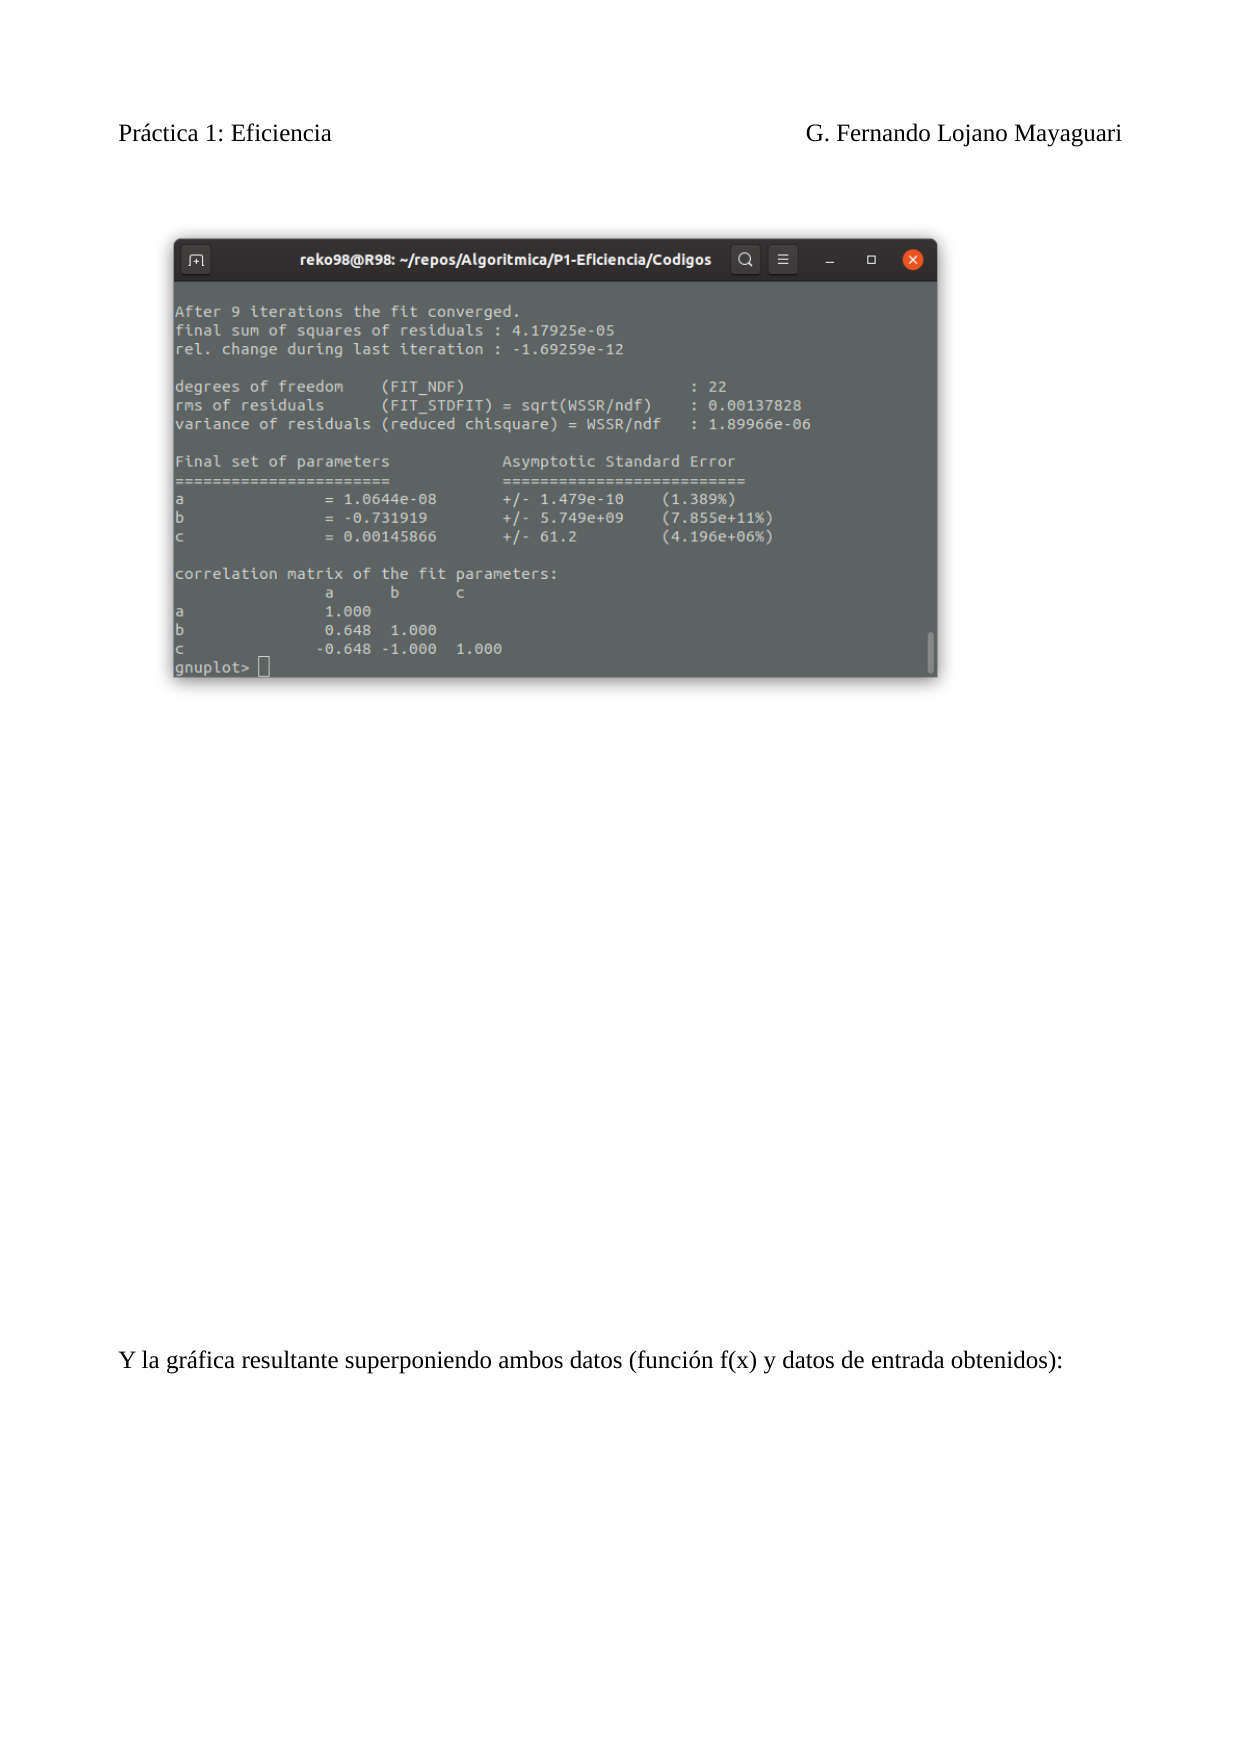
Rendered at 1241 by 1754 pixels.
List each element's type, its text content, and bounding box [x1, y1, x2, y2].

picture [147, 215, 963, 707]
text Y la gráfica resultante superponiendo ambos datos (función f(x) y datos de entrada obtenidos): [118, 1346, 1122, 1374]
